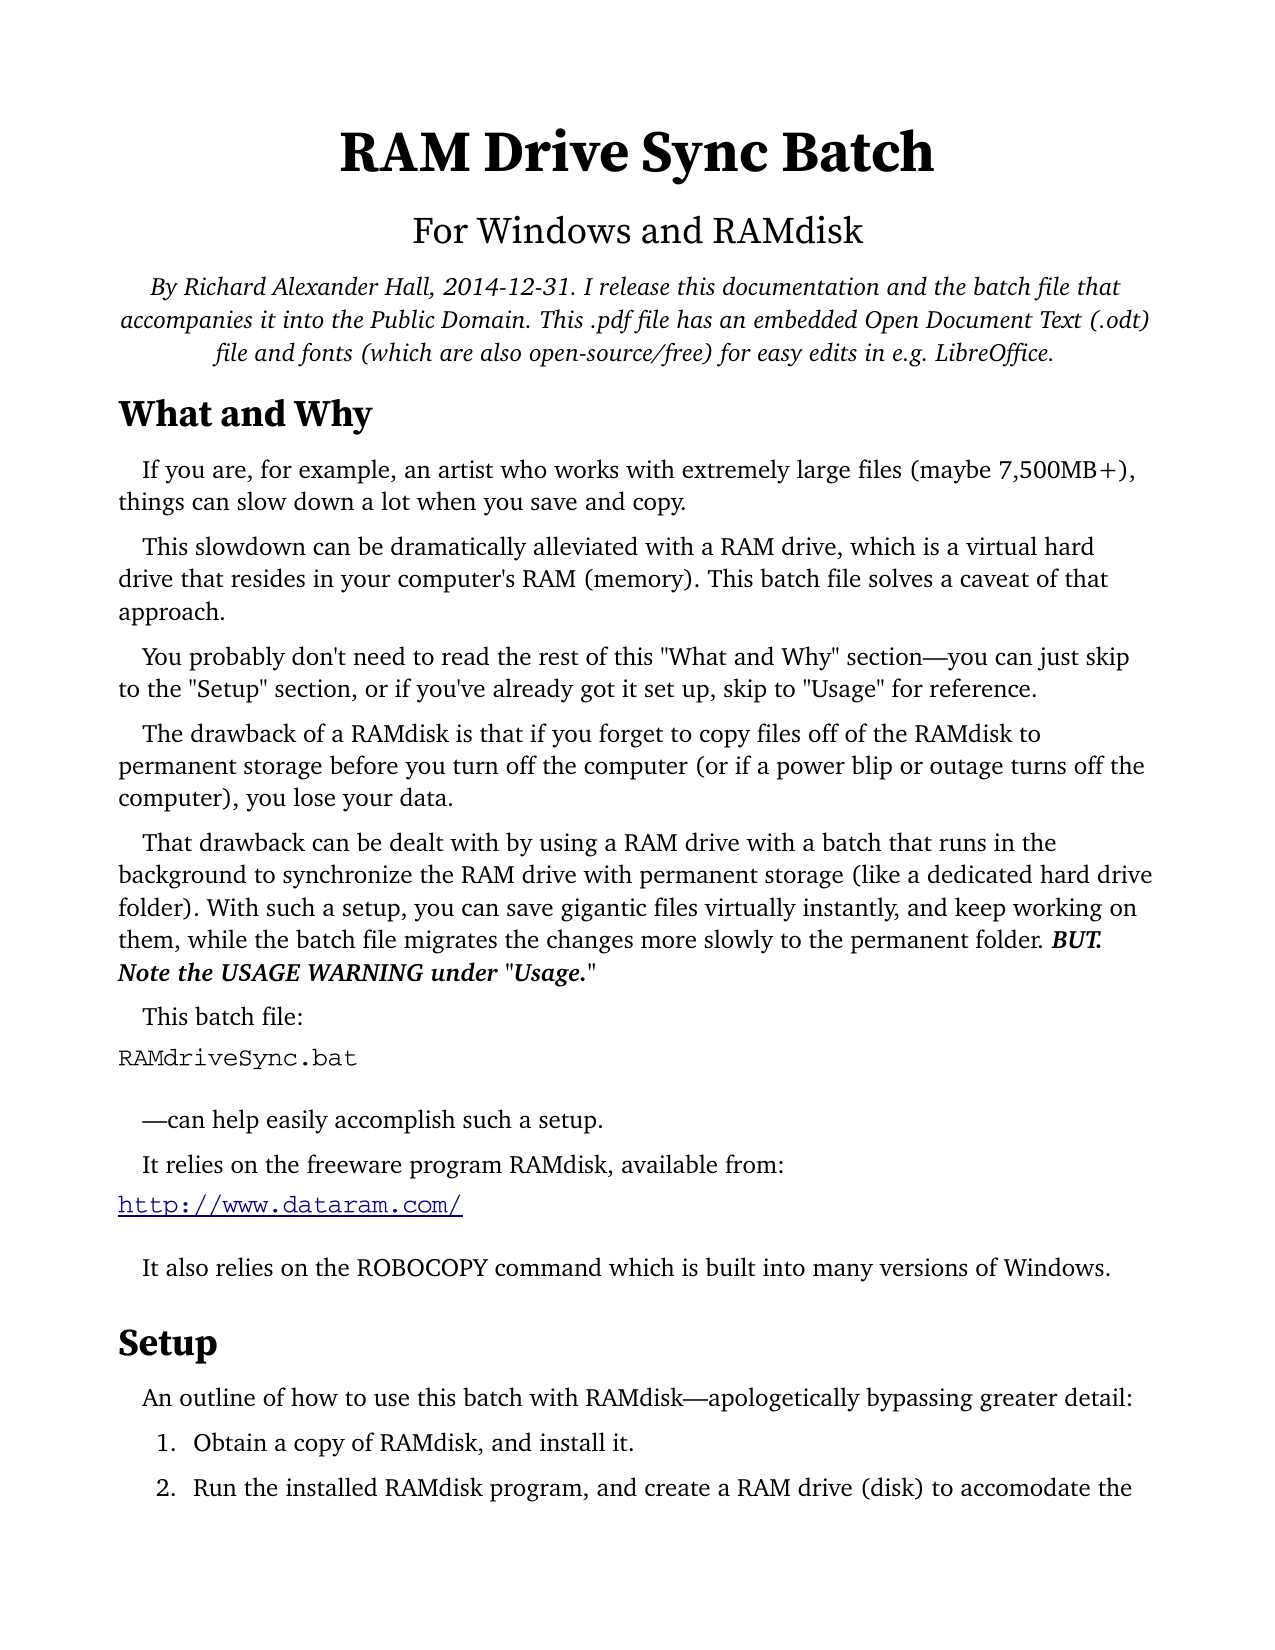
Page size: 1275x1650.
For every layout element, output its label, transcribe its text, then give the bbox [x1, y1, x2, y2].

text You probably don't need to read the rest of this "What and Why" section—you can just skip to the "Setup" section, or if you've already got it set up, skip to "Usage" for reference. [118, 638, 1157, 703]
text By Richard Alexander Hall, 2014-12-31. I release this documentation and the batch file that accompanies it into the Public Domain. This .pdf file has an embedded Open Document Text (.odt) file and fonts (which are also open-source/free) for easy edits in e.g. LibreOffice. [118, 269, 1157, 367]
text RAMdriveSync.bat [118, 1044, 1157, 1072]
text That drawback can be dealt with by using a RAM drive with a batch that runs in the background to synchronize the RAM drive with permanent storage (like a dedicated hard drive folder). With such a setup, you can save gigantic files virtually instantly, and keep working on them, while the batch file migrates the changes more slowly to the permanent folder. BUT. Note the USAGE WARNING under "Usage." [118, 825, 1157, 987]
subtitle What and Why [118, 392, 1157, 439]
list Obtain a copy of RAMdisk, and install it. [156, 1425, 1157, 1457]
text An outline of how to use this batch with RAMdisk—apologetically bypassing greater detail: [118, 1380, 1157, 1412]
text This slowdown can be dramatically alleviated with a RAM drive, which is a virtual hard drive that resides in your computer's RAM (memory). This batch file solves a caveat of that approach. [118, 529, 1157, 626]
text It also relies on the ROBOCOPY command which is built into many versions of Windows. [118, 1250, 1157, 1283]
subtitle For Windows and RAMdisk [118, 209, 1157, 256]
list Run the installed RAMdisk program, and create a RAM drive (disk) to accomodate the [156, 1470, 1157, 1502]
title RAM Drive Sync Batch [118, 118, 1157, 191]
text If you are, for example, an artist who works with extremely large files (maybe 7,500MB+), things can slow down a lot when you save and copy. [118, 452, 1157, 517]
text —can help easily accomplish such a setup. [118, 1102, 1157, 1135]
text The drawback of a RAMdisk is that if you forget to copy files off of the RAMdisk to permanent storage before you turn off the computer (or if a power blip or outage turns off the computer), you lose your data. [118, 716, 1157, 812]
subtitle Setup [118, 1320, 1157, 1368]
text This batch file: [118, 999, 1157, 1032]
text http://www.dataram.com/ [118, 1192, 1157, 1220]
text It relies on the freeware program RAMdisk, available from: [118, 1147, 1157, 1179]
